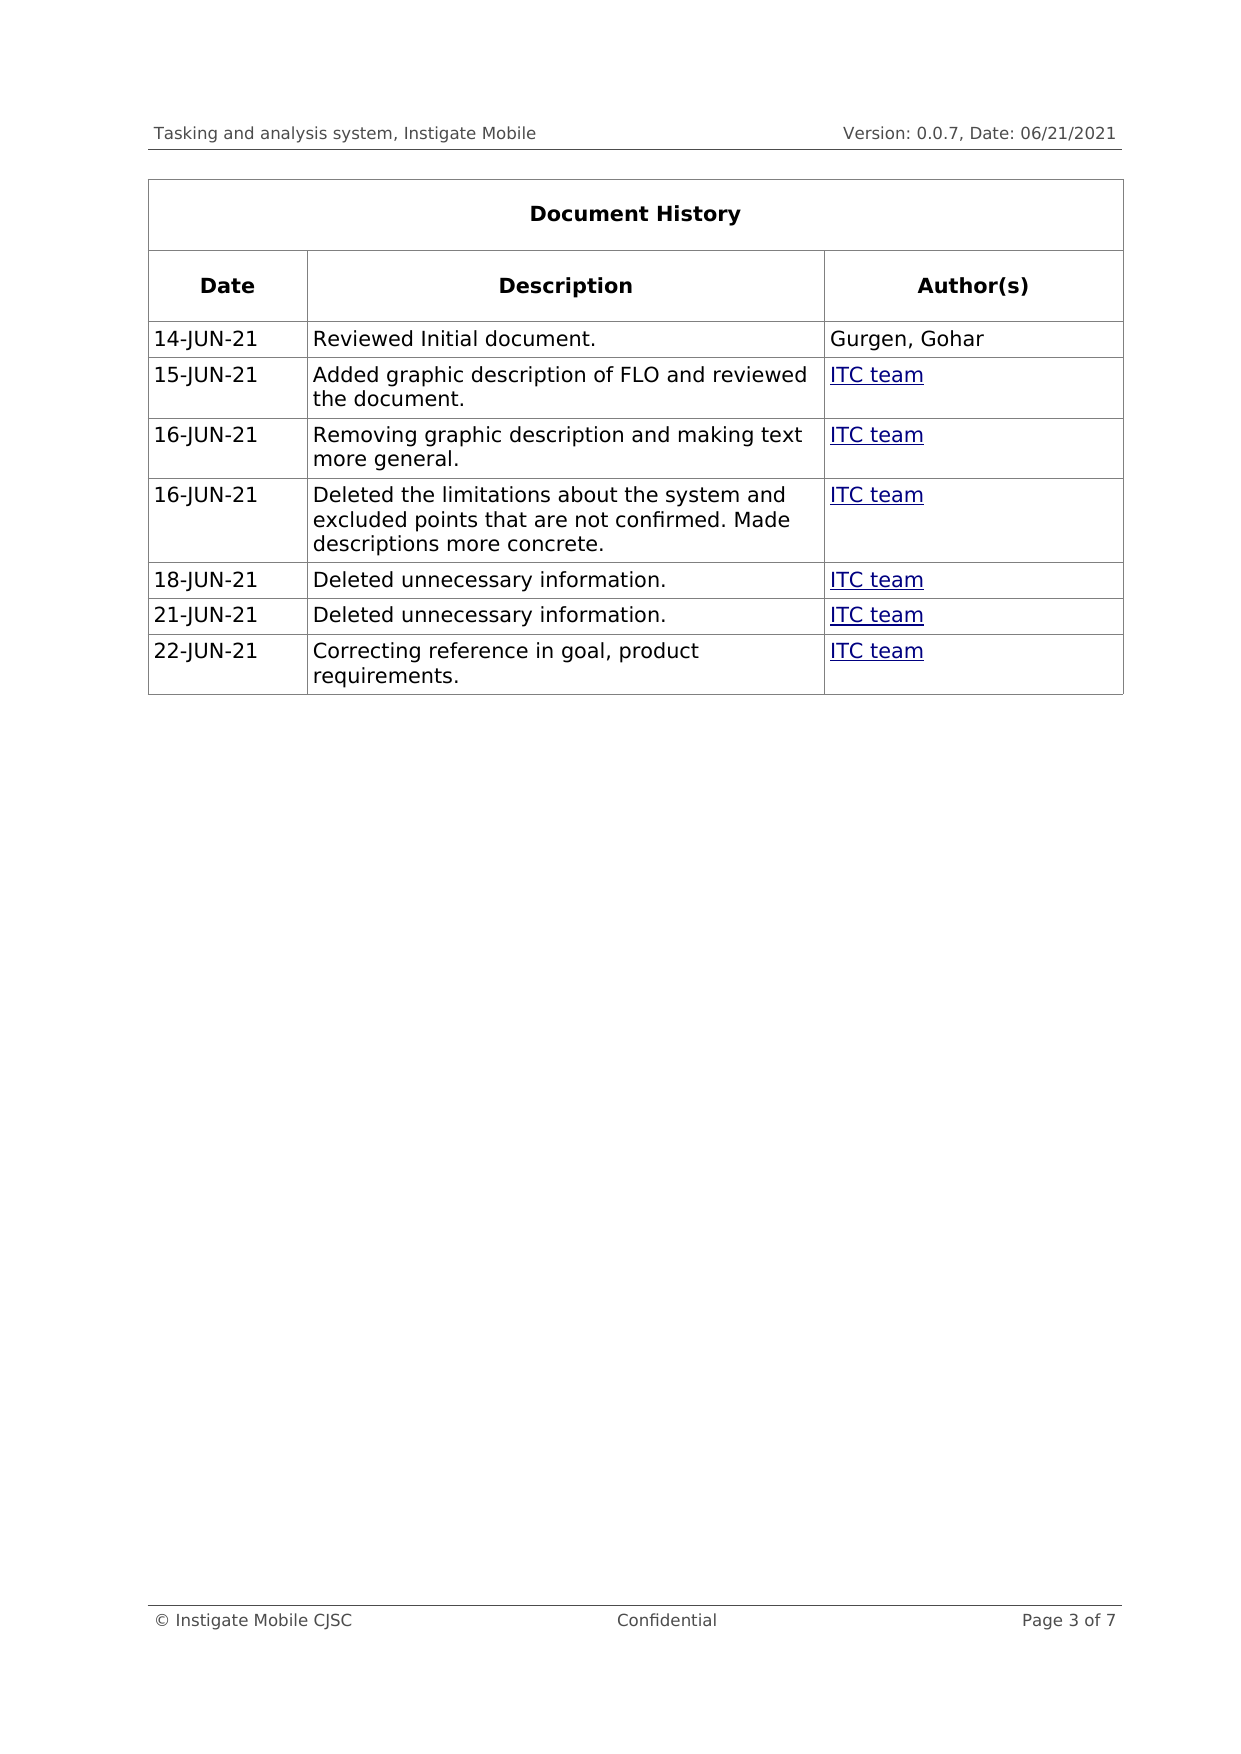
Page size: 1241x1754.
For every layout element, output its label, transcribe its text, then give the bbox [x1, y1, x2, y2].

table_cell Author(s) [825, 251, 1123, 321]
table_cell ITC team [825, 358, 1123, 417]
table_header Document History [149, 180, 1123, 250]
table_cell ITC team [825, 635, 1123, 694]
table_cell Removing graphic description and making text more general. [308, 419, 824, 477]
table_cell Reviewed Initial document. [308, 322, 824, 357]
table_cell 16-Jun-21 [149, 419, 307, 477]
table_cell Correcting reference in goal, product requirements. [308, 635, 824, 694]
table_cell ITC team [825, 419, 1123, 477]
table_cell ITC team [825, 479, 1123, 562]
table_cell 14-Jun-21 [149, 322, 307, 357]
table_cell 22-Jun-21 [149, 635, 307, 694]
table_cell 18-Jun-21 [149, 563, 307, 598]
table_cell Date [149, 251, 307, 321]
table_cell ITC team [825, 563, 1123, 598]
table_cell Description [308, 251, 824, 321]
table_cell Deleted unnecessary information. [308, 563, 824, 598]
table_cell 15-Jun-21 [149, 358, 307, 417]
table_cell Deleted the limitations about the system and excluded points that are not confirmed. Made descriptions more concrete. [308, 479, 824, 562]
table_cell Added graphic description of FLO and reviewed the document. [308, 358, 824, 417]
table_cell 21-Jun-21 [149, 599, 307, 633]
table_cell ITC team [825, 599, 1123, 633]
table_cell 16-Jun-21 [149, 479, 307, 562]
table_cell Deleted unnecessary information. [308, 599, 824, 633]
table_cell Gurgen, Gohar [825, 322, 1123, 357]
